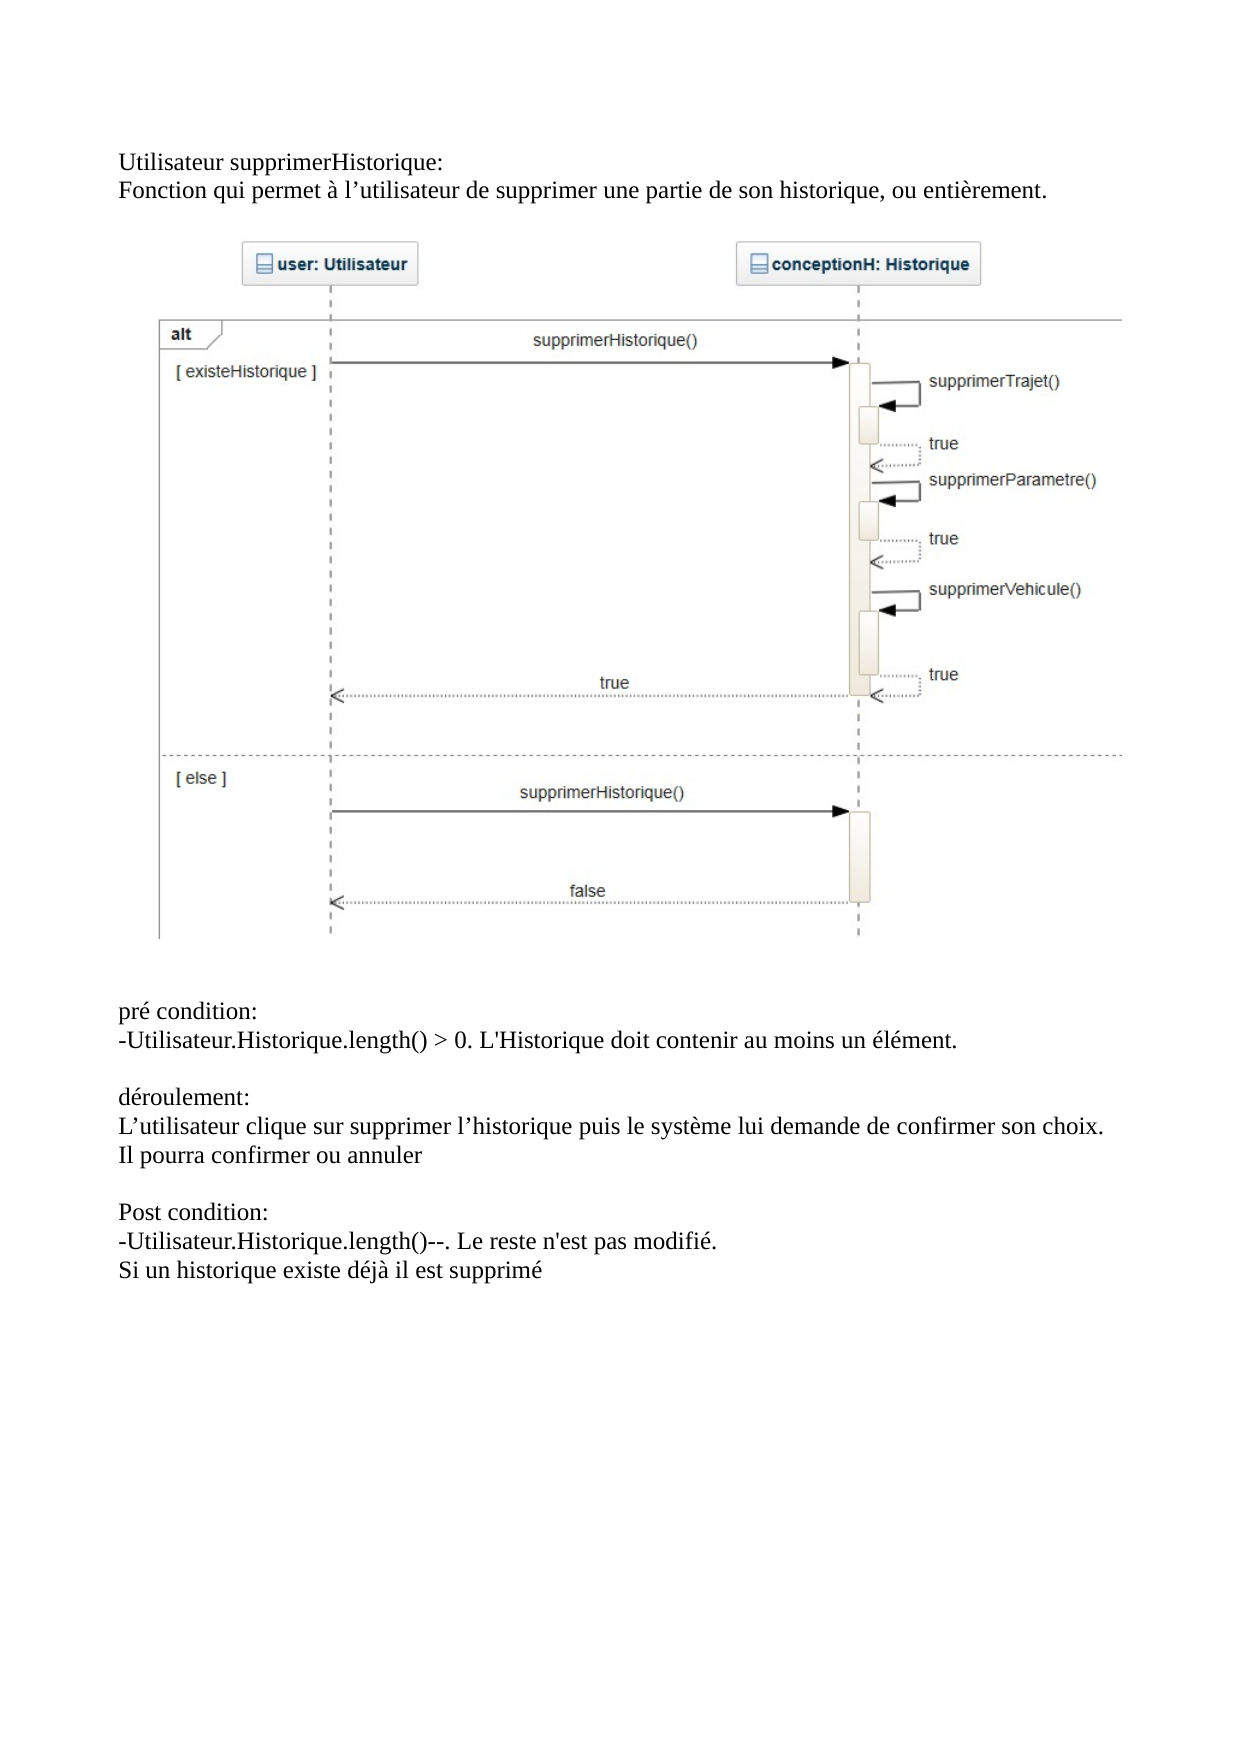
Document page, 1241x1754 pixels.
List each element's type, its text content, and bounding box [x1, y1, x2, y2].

text Utilisateur supprimerHistorique: Fonction qui permet à l’utilisateur de supprimer une partie de son historique, ou entièrement. [118, 118, 1122, 204]
picture [118, 233, 1122, 939]
text pré condition: -Utilisateur.Historique.length() > 0. L'Historique doit contenir au moins un élément. déroulement: L’utilisateur clique sur supprimer l’historique puis le système lui demande de confirmer son choix. Il pourra confirmer ou annuler Post condition: -Utilisateur.Historique.length()--. Le reste n'est pas modifié. Si un historique existe déjà il est supprimé [118, 939, 1122, 1284]
